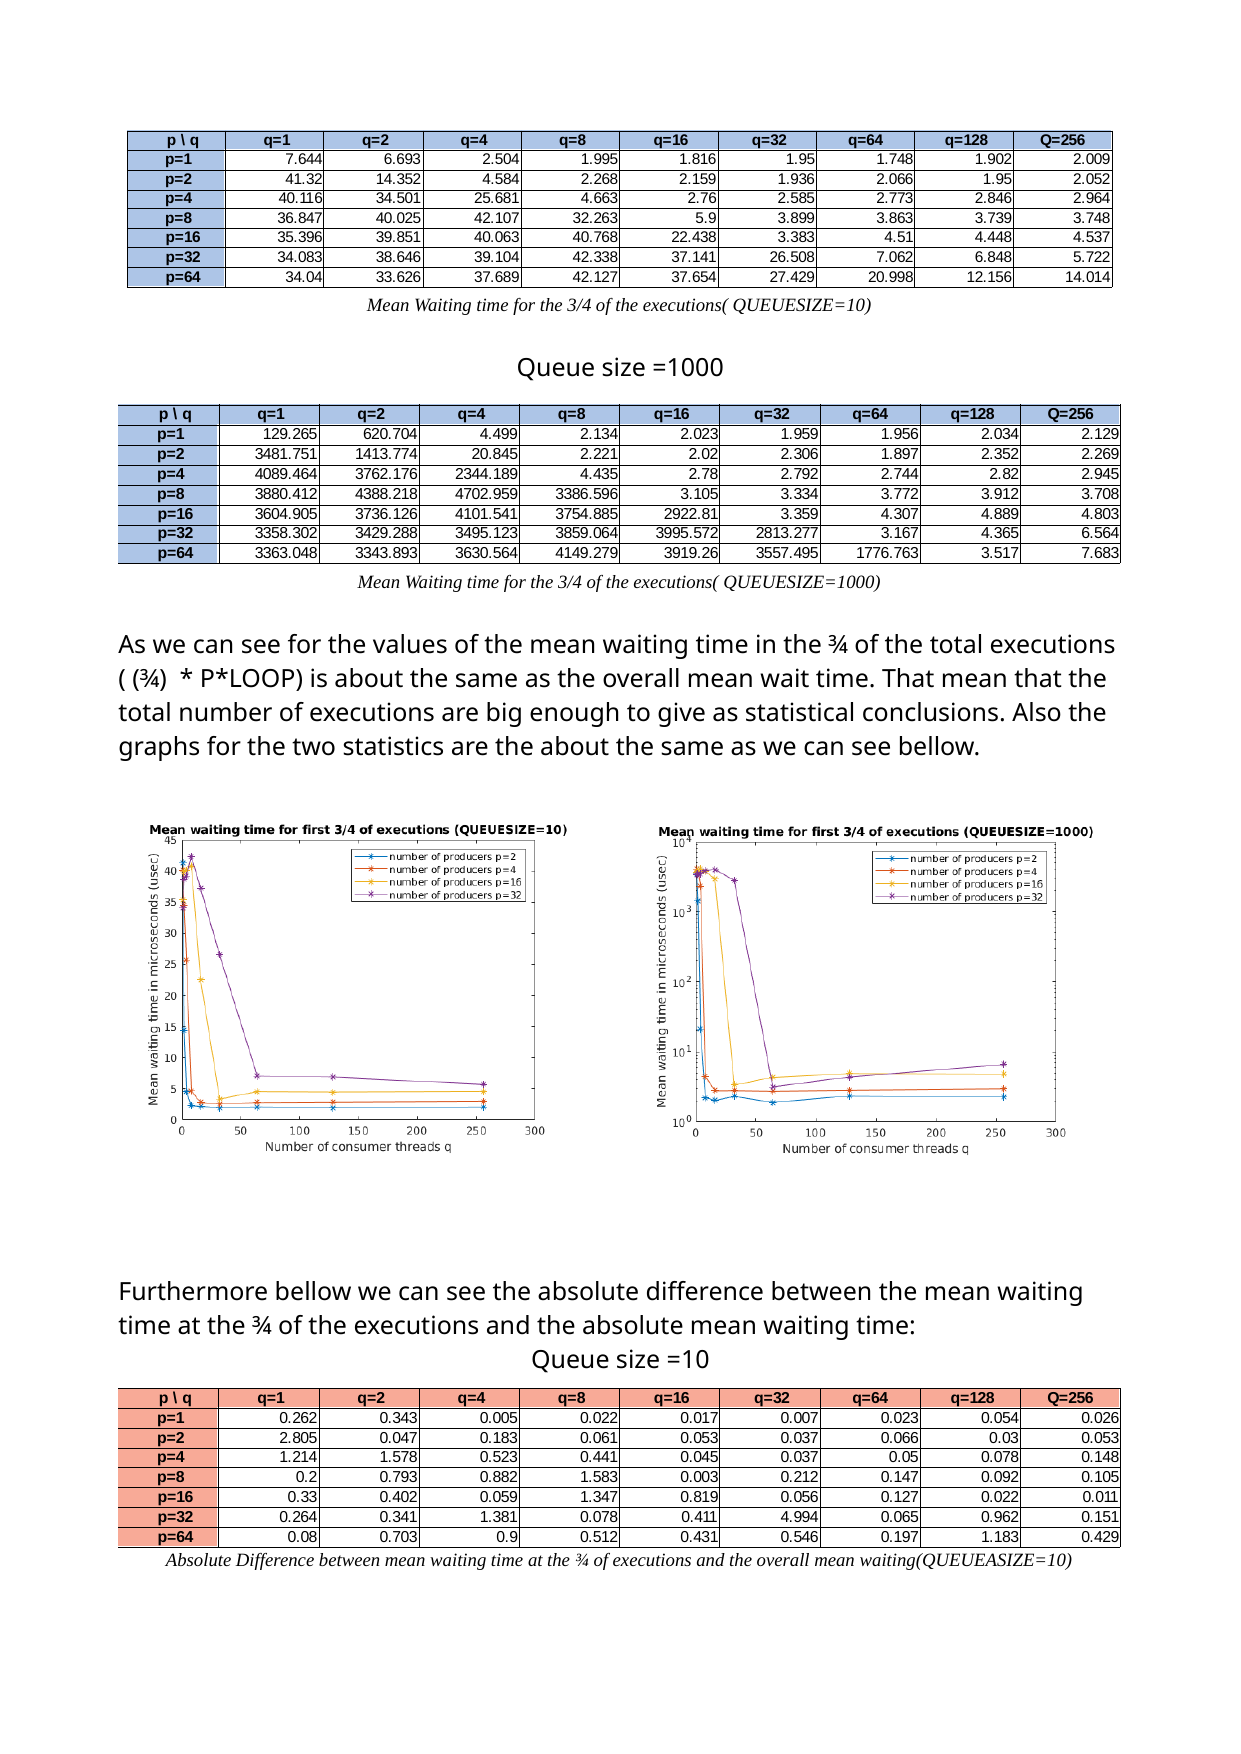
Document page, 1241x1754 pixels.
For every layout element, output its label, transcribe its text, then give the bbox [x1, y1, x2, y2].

text Mean Waiting time for the 3/4 of the executions( QUEUESIZE=10) [719, 229, 816, 247]
text Mean Waiting time for the 3/4 of the executions( QUEUESIZE=10) [620, 229, 718, 247]
text Mean Waiting time for the 3/4 of the executions( QUEUESIZE=10) [719, 248, 816, 267]
text Mean Waiting time for the 3/4 of the executions( QUEUESIZE=10) [522, 191, 619, 208]
text Mean Waiting time for the 3/4 of the executions( QUEUESIZE=10) [522, 151, 619, 170]
text Mean Waiting time for the 3/4 of the executions( QUEUESIZE=10) [817, 268, 914, 287]
text Mean Waiting time for the 3/4 of the executions( QUEUESIZE=10) [915, 209, 1013, 228]
text Mean Waiting time for the 3/4 of the executions( QUEUESIZE=10) [522, 209, 619, 228]
text Mean Waiting time for the 3/4 of the executions( QUEUESIZE=10) [324, 229, 423, 247]
text Mean Waiting time for the 3/4 of the executions( QUEUESIZE=10) [719, 151, 816, 170]
text Mean Waiting time for the 3/4 of the executions( QUEUESIZE=10) [915, 248, 1013, 267]
text Mean Waiting time for the 3/4 of the executions( QUEUESIZE=10) [1014, 209, 1112, 228]
text Mean Waiting time for the 3/4 of the executions( QUEUESIZE=10) [1014, 248, 1112, 267]
text Mean Waiting time for the 3/4 of the executions( QUEUESIZE=10) [226, 248, 323, 267]
text Mean Waiting time for the 3/4 of the executions( QUEUESIZE=10) [719, 171, 816, 190]
text Mean Waiting time for the 3/4 of the executions( QUEUESIZE=10) [817, 171, 914, 190]
text Mean Waiting time for the 3/4 of the executions( QUEUESIZE=10) [324, 268, 423, 287]
text Mean Waiting time for the 3/4 of the executions( QUEUESIZE=10) [620, 248, 718, 267]
picture [635, 816, 1100, 1159]
text Mean Waiting time for the 3/4 of the executions( QUEUESIZE=10) [817, 229, 914, 247]
text Mean Waiting time for the 3/4 of the executions( QUEUESIZE=10) [719, 268, 816, 287]
text Mean Waiting time for the 3/4 of the executions( QUEUESIZE=10) [719, 191, 816, 208]
text Mean Waiting time for the 3/4 of the executions( QUEUESIZE=10) [226, 151, 323, 170]
text Mean Waiting time for the 3/4 of the executions( QUEUESIZE=10) [324, 191, 423, 208]
text Mean Waiting time for the 3/4 of the executions( QUEUESIZE=10) [522, 248, 619, 267]
text Mean Waiting time for the 3/4 of the executions( QUEUESIZE=10) [424, 268, 521, 287]
text Mean Waiting time for the 3/4 of the executions( QUEUESIZE=10) [424, 171, 521, 190]
text AAAdsds efewfe3dsaDAbsolute Difference between mean waiting time at the ¾ of executions and the overall mean waiting(QUEUEASIZE=10) [118, 1388, 1122, 1571]
text Mean Waiting time for the 3/4 of the executions( QUEUESIZE=10) [324, 151, 423, 170]
text Mean Waiting time for the 3/4 of the executions( QUEUESIZE=10) [1014, 191, 1112, 208]
text Mean Waiting time for the 3/4 of the executions( QUEUESIZE=10) [620, 151, 718, 170]
text Mean Waiting time for the 3/4 of the executions( QUEUESIZE=10) [226, 229, 323, 247]
text Mean Waiting time for the 3/4 of the executions( QUEUESIZE=10) [915, 151, 1013, 170]
text Mean Waiting time for the 3/4 of the executions( QUEUESIZE=10) [620, 268, 718, 287]
text Mean Waiting time for the 3/4 of the executions( QUEUESIZE=10) [620, 191, 718, 208]
text Mean Waiting time for the 3/4 of the executions( QUEUESIZE=10) [424, 191, 521, 208]
text Mean Waiting time for the 3/4 of the executions( QUEUESIZE=10) [915, 268, 1013, 287]
text As we can see for the values of the mean waiting time in the ¾ of the total executions ( (¾) * P*LOOP) is about the same as the overall mean wait time. That mean that the total number of executions are big enough to give as statistical conclusions. Also the graphs for the two statistics are the about the same as we can see bellow. [118, 626, 1122, 763]
text Mean Waiting time for the 3/4 of the executions( QUEUESIZE=10) [719, 209, 816, 228]
text Mean Waiting time for the 3/4 of the executions( QUEUESIZE=10) [226, 191, 323, 208]
picture [122, 814, 578, 1157]
text Mean Waiting time for the 3/4 of the executions( QUEUESIZE=10) [817, 209, 914, 228]
text Mean Waiting time for the 3/4 of the executions( QUEUESIZE=10) [522, 229, 619, 247]
text Mean Waiting time for the 3/4 of the executions( QUEUESIZE=10) [620, 209, 718, 228]
text Mean Waiting time for the 3/4 of the executions( QUEUESIZE=10) [915, 229, 1013, 247]
text Mean Waiting time for the 3/4 of the executions( QUEUESIZE=10) [424, 248, 521, 267]
text Mean Waiting time for the 3/4 of the executions( QUEUESIZE=10) [226, 268, 323, 287]
text Mean Waiting time for the 3/4 of the executions( QUEUESIZE=10) [522, 268, 619, 287]
text Furthermore bellow we can see the absolute difference between the mean waiting time at the ¾ of the executions and the absolute mean waiting time: [118, 1274, 1122, 1342]
text Mean Waiting time for the 3/4 of the executions( QUEUESIZE=10) [424, 151, 521, 170]
text Mean Waiting time for the 3/4 of the executions( QUEUESIZE=10) [1014, 229, 1112, 247]
text Mean Waiting time for the 3/4 of the executions( QUEUESIZE=10) [1014, 151, 1112, 170]
text Mean Waiting time for the 3/4 of the executions( QUEUESIZE=10) [324, 171, 423, 190]
text Mean Waiting time for the 3/4 of the executions( QUEUESIZE=10) [324, 248, 423, 267]
text Mean Waiting time for the 3/4 of the executions( QUEUESIZE=10) [522, 171, 619, 190]
text Mean Waiting time for the 3/4 of the executions( QUEUESIZE=10) [127, 268, 1113, 315]
text Mean Waiting time for the 3/4 of the executions( QUEUESIZE=10) [817, 191, 914, 208]
text Mean Waiting time for the 3/4 of the executions( QUEUESIZE=10) [817, 151, 914, 170]
text Mean Waiting time for the 3/4 of the executions( QUEUESIZE=10) [226, 171, 323, 190]
text Mean Waiting time for the 3/4 of the executions( QUEUESIZE=10) [817, 248, 914, 267]
text Mean Waiting time for the 3/4 of the executions( QUEUESIZE=10) [915, 191, 1013, 208]
text Mean Waiting time for the 3/4 of the executions( QUEUESIZE=1000) [118, 405, 1122, 592]
text Queue size =10 [118, 1342, 1122, 1376]
text Mean Waiting time for the 3/4 of the executions( QUEUESIZE=10) [915, 171, 1013, 190]
text Mean Waiting time for the 3/4 of the executions( QUEUESIZE=10) [324, 209, 423, 228]
text Queue size =1000 [118, 349, 1122, 383]
text Mean Waiting time for the 3/4 of the executions( QUEUESIZE=10) [226, 209, 323, 228]
text Mean Waiting time for the 3/4 of the executions( QUEUESIZE=10) [424, 209, 521, 228]
text Mean Waiting time for the 3/4 of the executions( QUEUESIZE=10) [620, 171, 718, 190]
text Mean Waiting time for the 3/4 of the executions( QUEUESIZE=10) [424, 229, 521, 247]
text Mean Waiting time for the 3/4 of the executions( QUEUESIZE=10) [1014, 171, 1112, 190]
